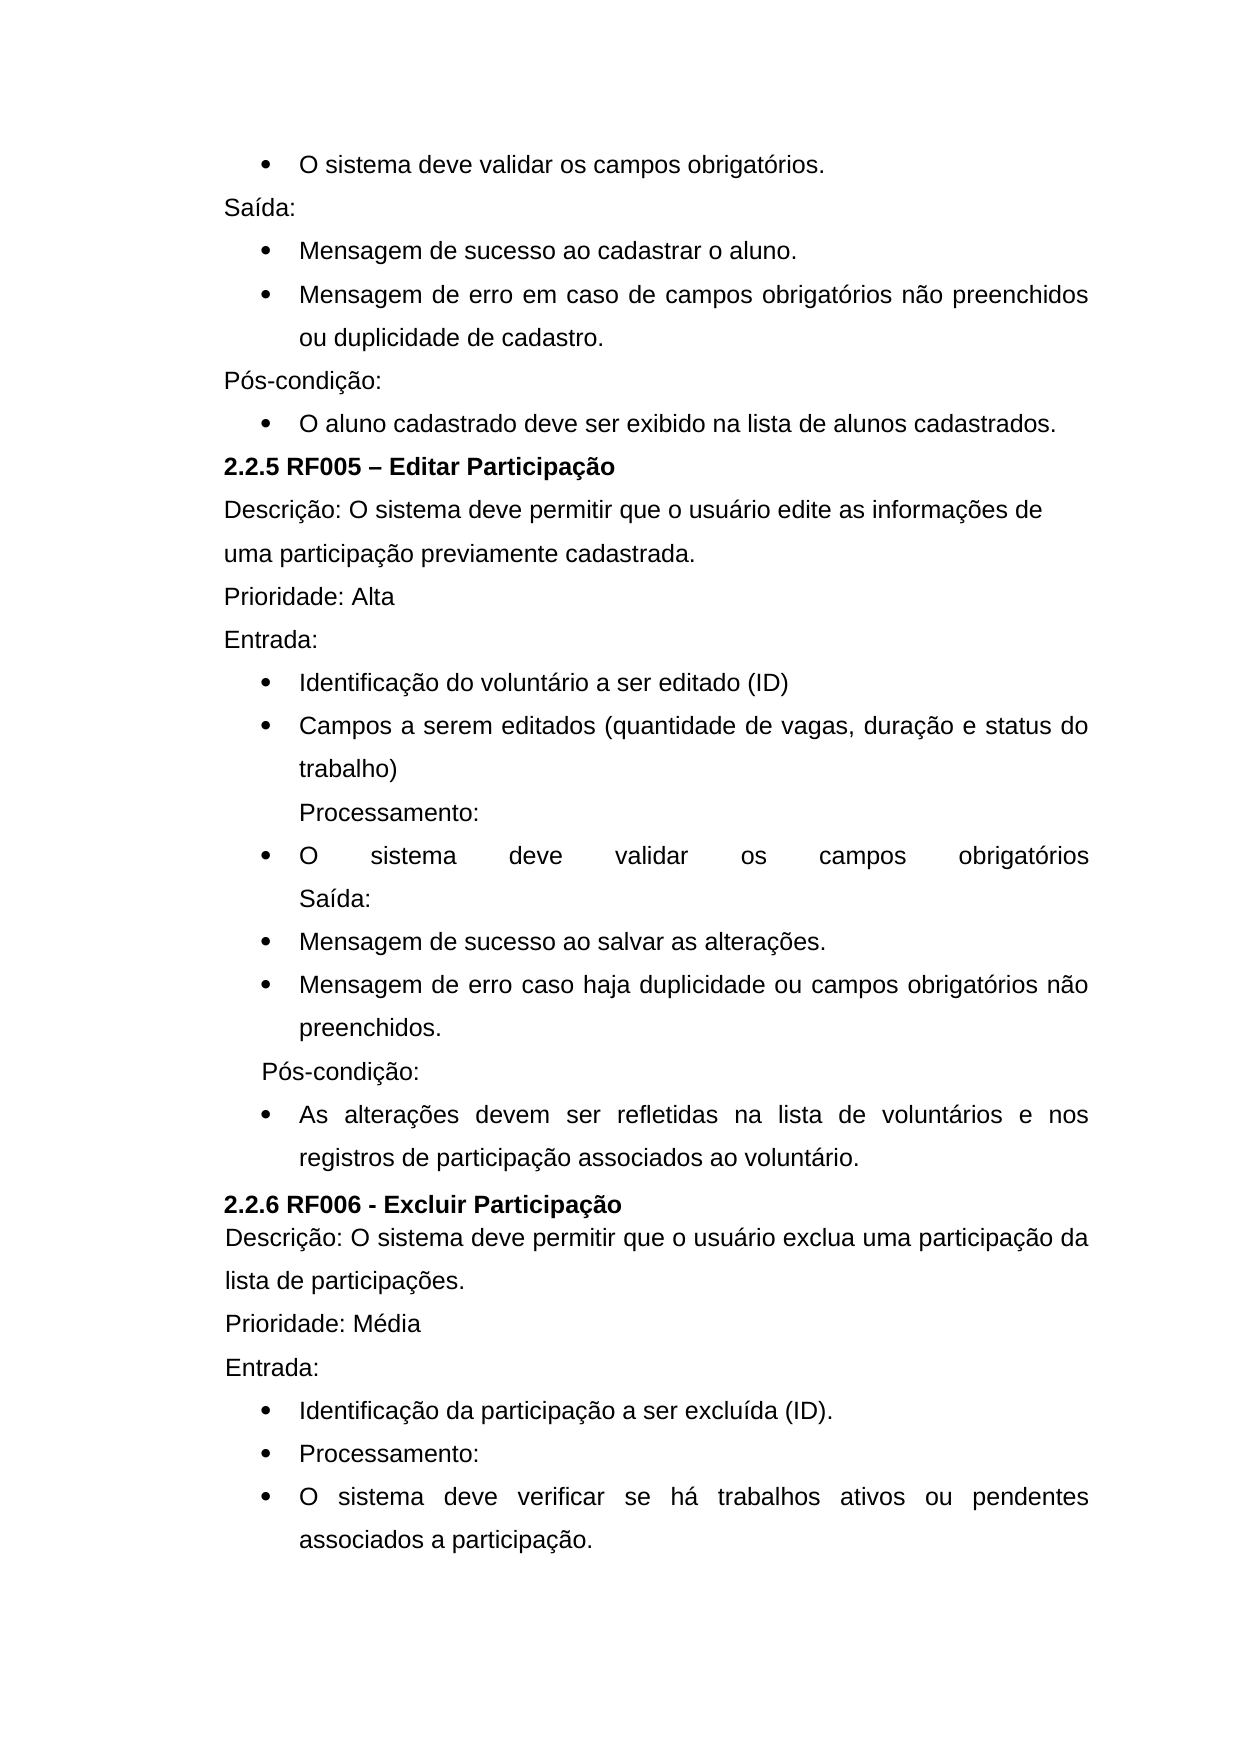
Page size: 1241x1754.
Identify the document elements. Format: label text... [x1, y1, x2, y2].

list Mensagem de sucesso ao cadastrar o aluno. [261, 236, 1090, 265]
list Identificação do voluntário a ser editado (ID) [261, 668, 1090, 697]
text Descrição: O sistema deve permitir que o usuário exclua uma participação da lista de participações. [225, 1223, 1090, 1295]
list O sistema deve validar os campos obrigatórios Saída: [261, 841, 1090, 913]
list Identificação da participação a ser excluída (ID). [261, 1396, 1090, 1424]
list Mensagem de sucesso ao salvar as alterações. [261, 927, 1090, 956]
list As alterações devem ser refletidas na lista de voluntários e nos registros de participação associados ao voluntário. [261, 1100, 1090, 1172]
text Prioridade: Alta [224, 582, 1090, 610]
text Entrada: [225, 1353, 1090, 1381]
list O sistema deve verificar se há trabalhos ativos ou pendentes associados a participação. [261, 1482, 1090, 1554]
list Campos a serem editados (quantidade de vagas, duração e status do trabalho) Processamento: [261, 711, 1090, 826]
list Processamento: [261, 1439, 1090, 1468]
text Entrada: [224, 625, 1090, 653]
text Prioridade: Média [225, 1309, 1090, 1338]
list O sistema deve validar os campos obrigatórios. [261, 150, 1090, 179]
list O aluno cadastrado deve ser exibido na lista de alunos cadastrados. [261, 409, 1090, 438]
list Pós-condição: [261, 1057, 1090, 1085]
text 2.2.5 RF005 – Editar Participação Descrição: O sistema deve permitir que o usuário edite as informações de uma participação previamente cadastrada. [224, 452, 1090, 567]
text Pós-condição: [224, 366, 1090, 395]
text Saída: [224, 193, 1090, 222]
list Mensagem de erro caso haja duplicidade ou campos obrigatórios não preenchidos. [261, 970, 1090, 1042]
list Mensagem de erro em caso de campos obrigatórios não preenchidos ou duplicidade de cadastro. [261, 279, 1090, 352]
subtitle 2.2.6 RF006 - Excluir Participação [150, 1190, 1090, 1219]
